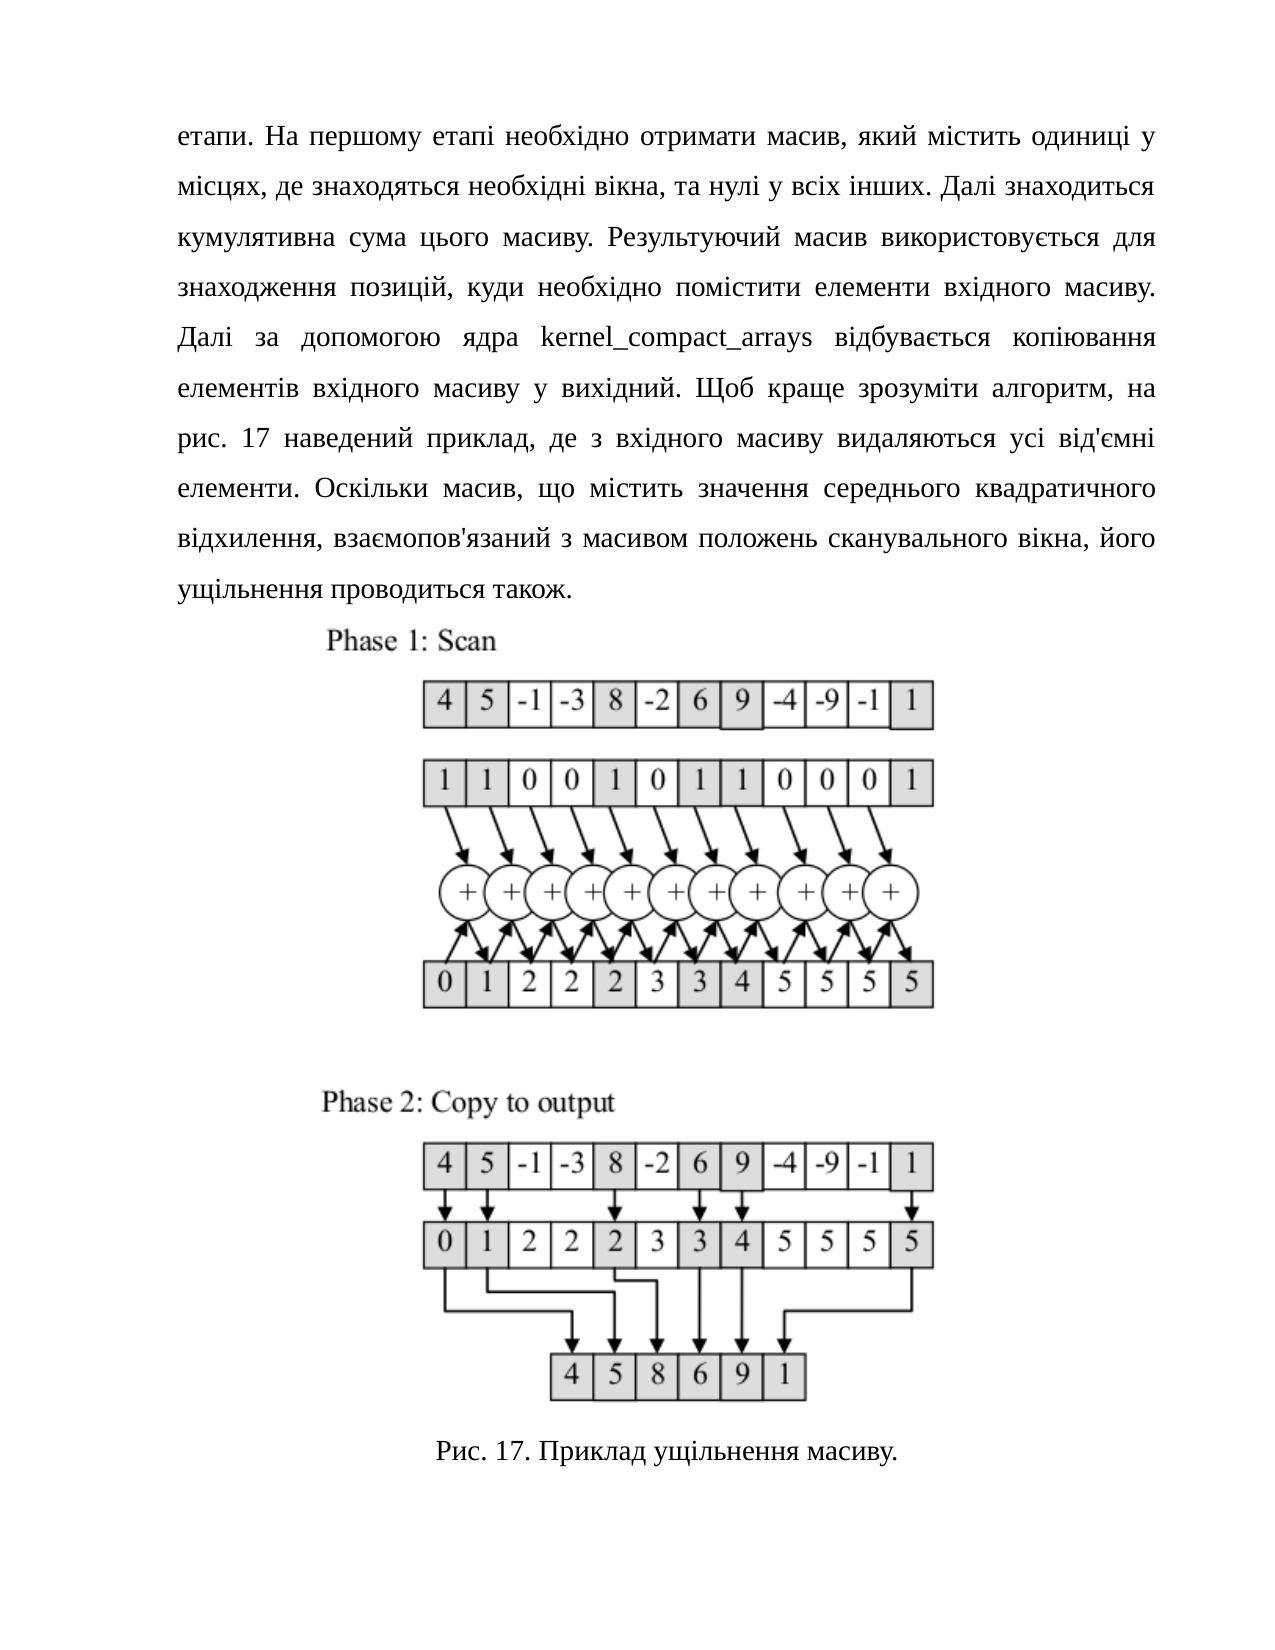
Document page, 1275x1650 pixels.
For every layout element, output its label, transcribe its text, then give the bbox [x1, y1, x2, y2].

picture [320, 621, 1013, 1417]
text Рис. 17. Приклад ущільнення масиву. [177, 621, 1157, 1467]
text етапи. На першому етапі необхідно отримати масив, який містить одиниці у місцях, де знаходяться необхідні вікна, та нулі у всіх інших. Далі знаходиться кумулятивна сума цього масиву. Результуючий масив використовується для знаходження позицій, куди необхідно помістити елементи вхідного масиву. Далі за допомогою ядра kernel_compact_arrays відбувається копіювання елементів вхідного масиву у вихідний. Щоб краще зрозуміти алгоритм, на рис. 17 наведений приклад, де з вхідного масиву видаляються усі від'ємні елементи. Оскільки масив, що містить значення середнього квадратичного відхилення, взаємопов'язаний з масивом положень сканувального вікна, його ущільнення проводиться також. [177, 118, 1157, 604]
